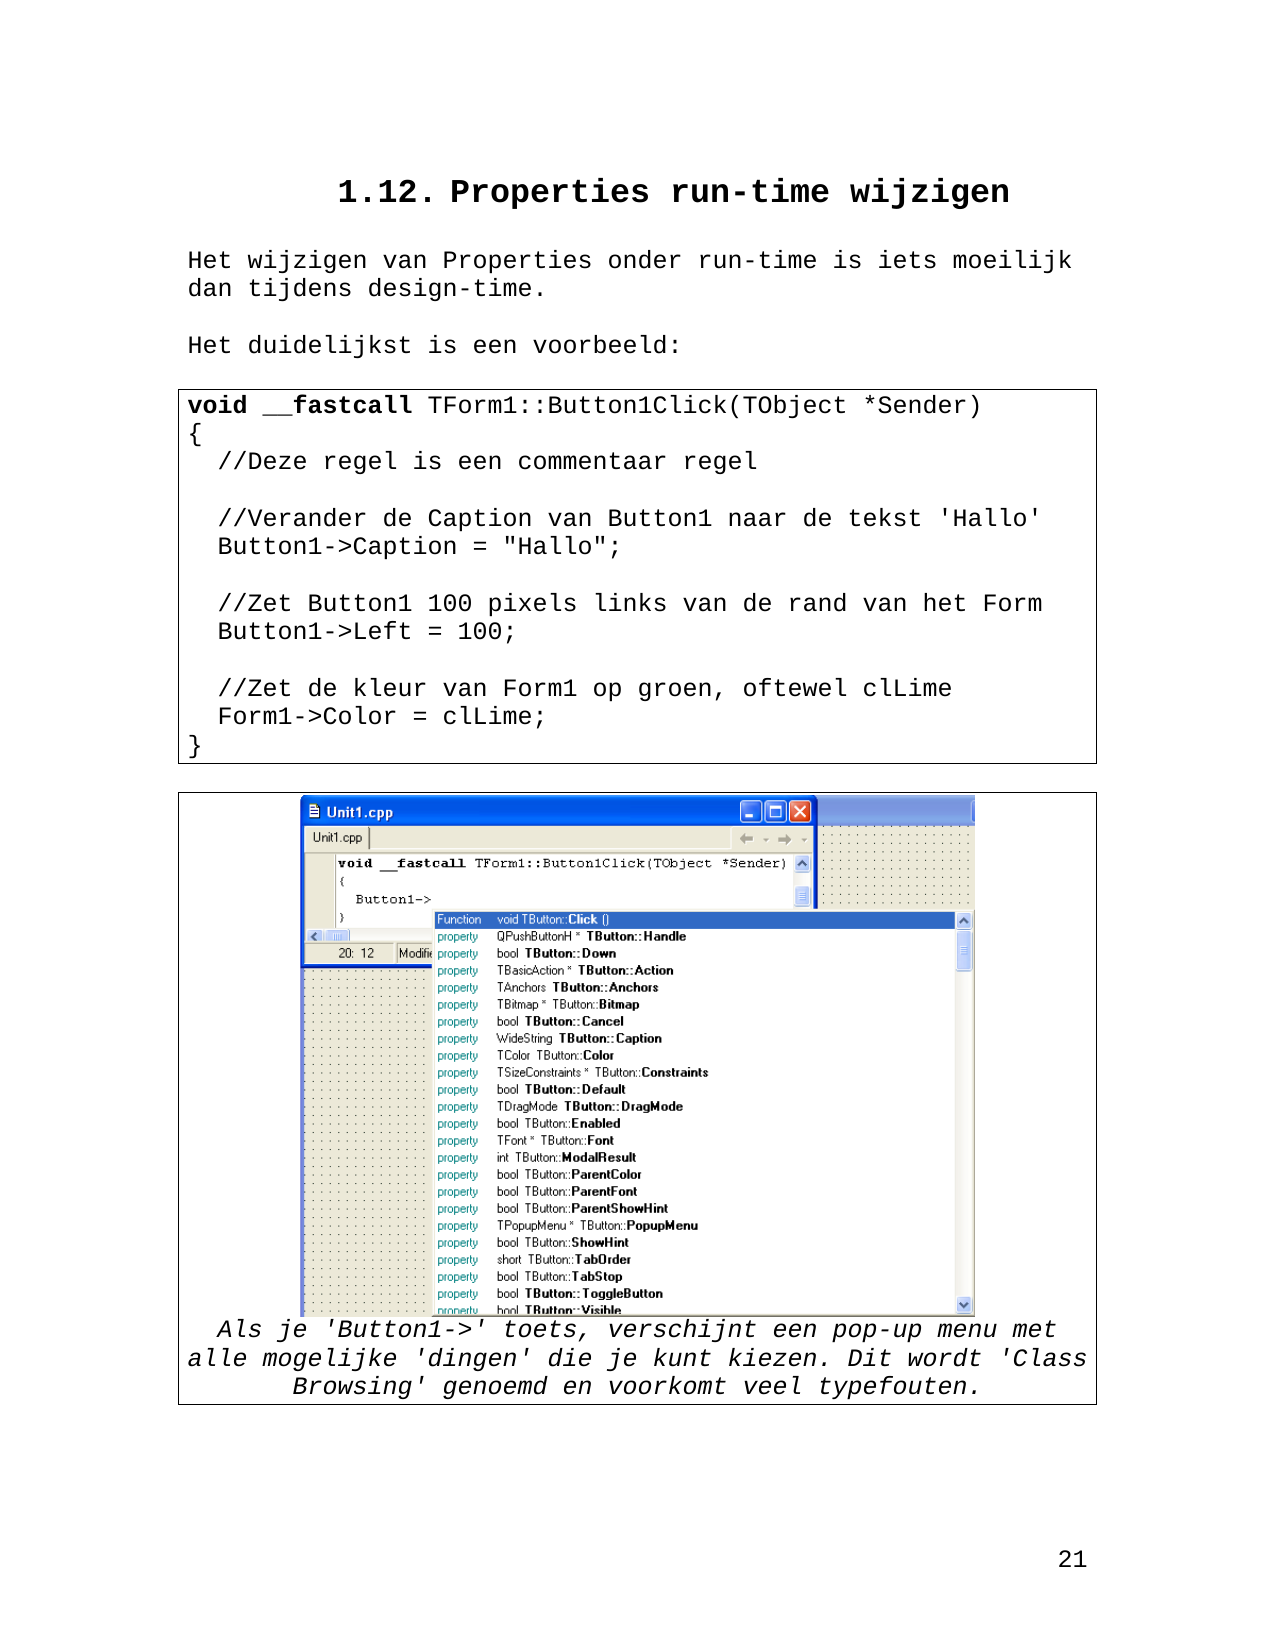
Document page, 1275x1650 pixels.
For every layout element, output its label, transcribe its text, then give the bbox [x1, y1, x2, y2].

text Button1->Caption = "Hallo"; [187, 534, 1087, 562]
text Form1->Color = clLime; [187, 704, 1087, 729]
text Het wijzigen van Properties onder run-time is iets moeilijk dan tijdens design-time. [187, 247, 1087, 304]
picture [300, 795, 975, 1317]
text Het duidelijkst is een voorbeeld: [187, 332, 1087, 361]
text void __fastcall TForm1::Button1Click(TObject *Sender) [179, 390, 1096, 421]
text Button1->Left = 100; [187, 619, 1087, 647]
subtitle Properties run-time wijzigen [337, 175, 1087, 213]
text } [179, 729, 1096, 763]
text //Zet Button1 100 pixels links van de rand van het Form [187, 591, 1087, 619]
text //Verander de Caption van Button1 naar de tekst 'Hallo' [187, 506, 1087, 534]
text Als je 'Button1->' toets, verschijnt een pop-up menu met alle mogelijke 'dingen' die je kunt kiezen. Dit wordt 'Class Browsing' genoemd en voorkomt veel typefouten. [179, 1314, 1096, 1404]
text { [187, 421, 1087, 449]
text //Zet de kleur van Form1 op groen, oftewel clLime [187, 676, 1087, 704]
text //Deze regel is een commentaar regel [187, 449, 1087, 477]
